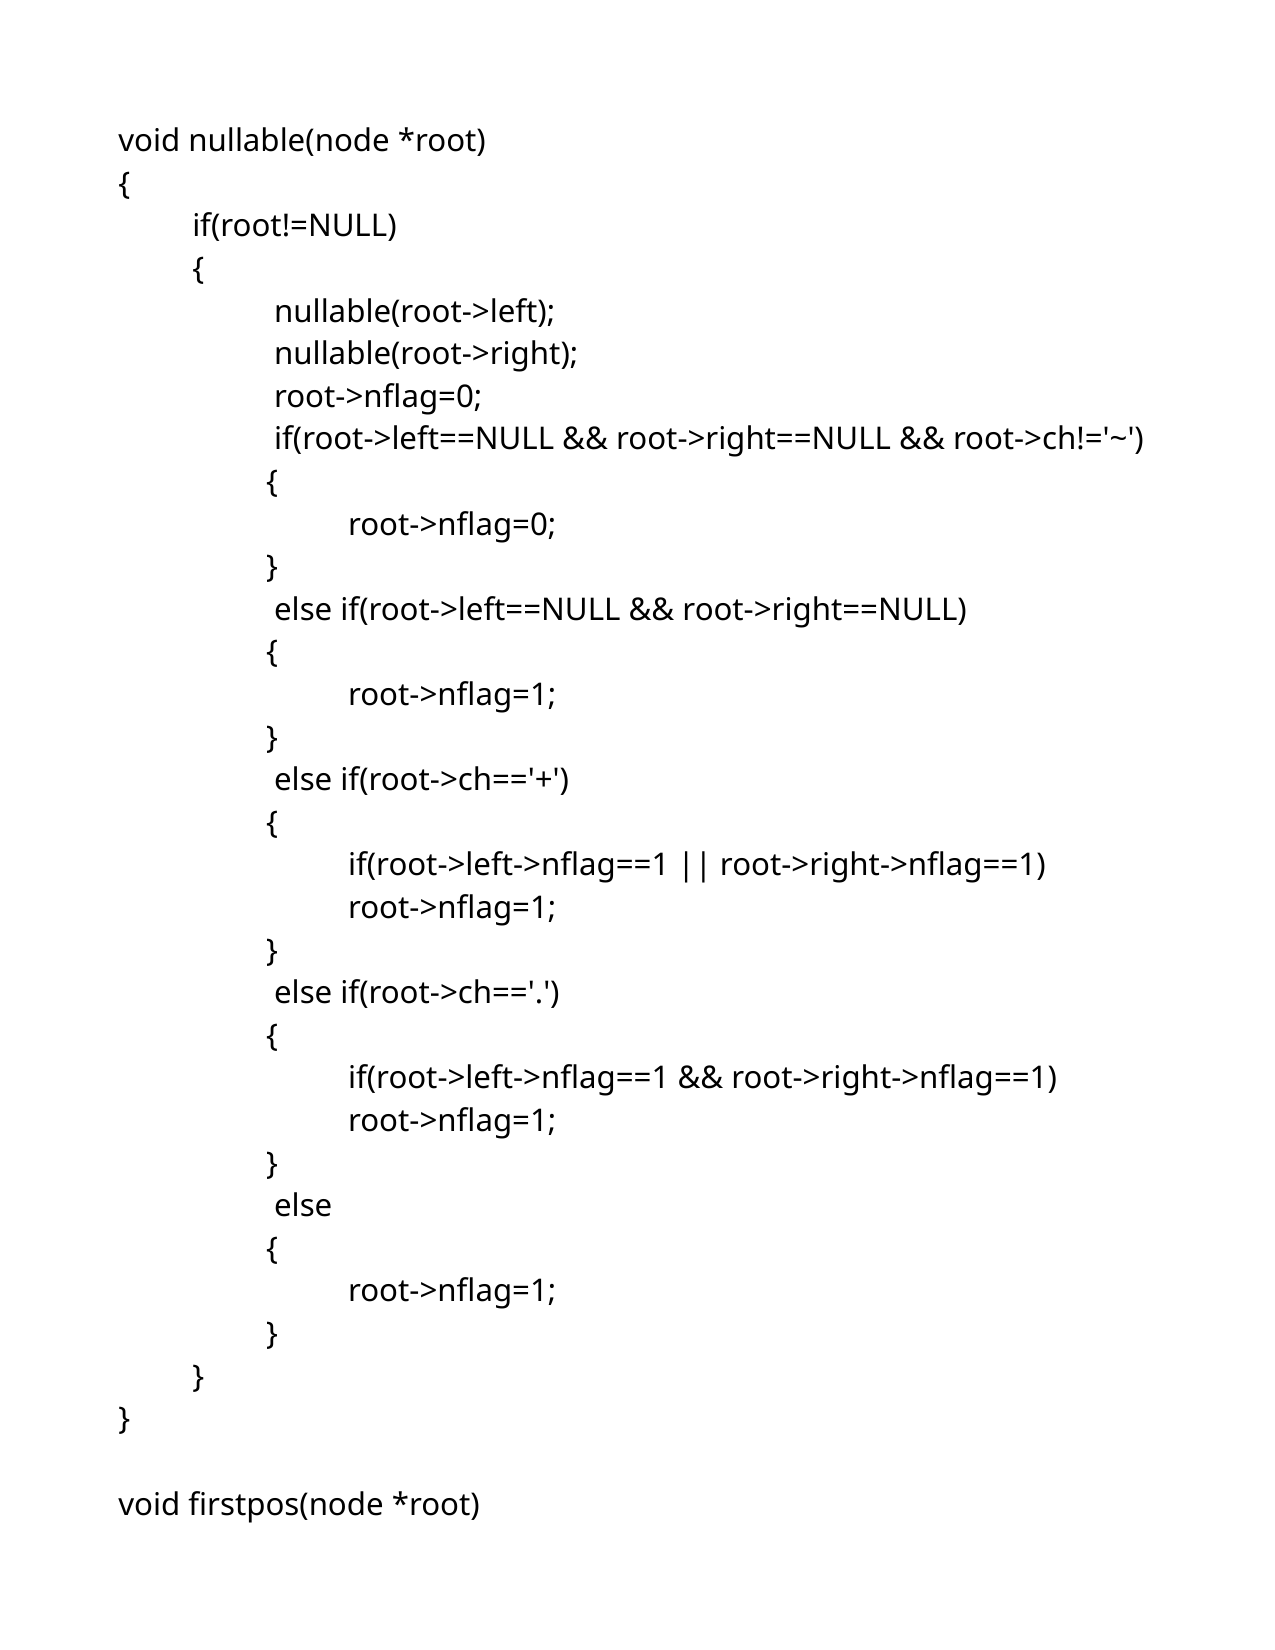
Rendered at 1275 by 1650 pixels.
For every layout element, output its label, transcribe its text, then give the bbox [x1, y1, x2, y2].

text else [118, 1183, 1157, 1226]
text { [118, 1226, 1157, 1268]
text { [118, 800, 1157, 842]
text if(root->left->nflag==1 || root->right->nflag==1) [118, 842, 1157, 885]
text nullable(root->left); [118, 288, 1157, 331]
text } [118, 714, 1157, 757]
text root->nflag=1; [118, 672, 1157, 714]
text root->nflag=1; [118, 1098, 1157, 1141]
text void firstpos(node *root) [118, 1481, 1157, 1524]
text else if(root->ch=='.') [118, 970, 1157, 1013]
text } [118, 1311, 1157, 1354]
text } [118, 1396, 1157, 1439]
text { [118, 246, 1157, 288]
text nullable(root->right); [118, 331, 1157, 374]
text } [118, 1141, 1157, 1183]
text { [118, 459, 1157, 502]
text else if(root->left==NULL && root->right==NULL) [118, 587, 1157, 629]
text root->nflag=0; [118, 374, 1157, 416]
text root->nflag=1; [118, 885, 1157, 928]
text else if(root->ch=='+') [118, 757, 1157, 800]
text void nullable(node *root) [118, 118, 1157, 161]
text if(root->left->nflag==1 && root->right->nflag==1) [118, 1055, 1157, 1098]
text root->nflag=0; [118, 502, 1157, 544]
text if(root->left==NULL && root->right==NULL && root->ch!='~') [118, 416, 1157, 459]
text { [118, 629, 1157, 672]
text root->nflag=1; [118, 1268, 1157, 1311]
text } [118, 928, 1157, 970]
text } [118, 1354, 1157, 1396]
text if(root!=NULL) [118, 203, 1157, 246]
text { [118, 1013, 1157, 1055]
text } [118, 544, 1157, 587]
text { [118, 161, 1157, 203]
